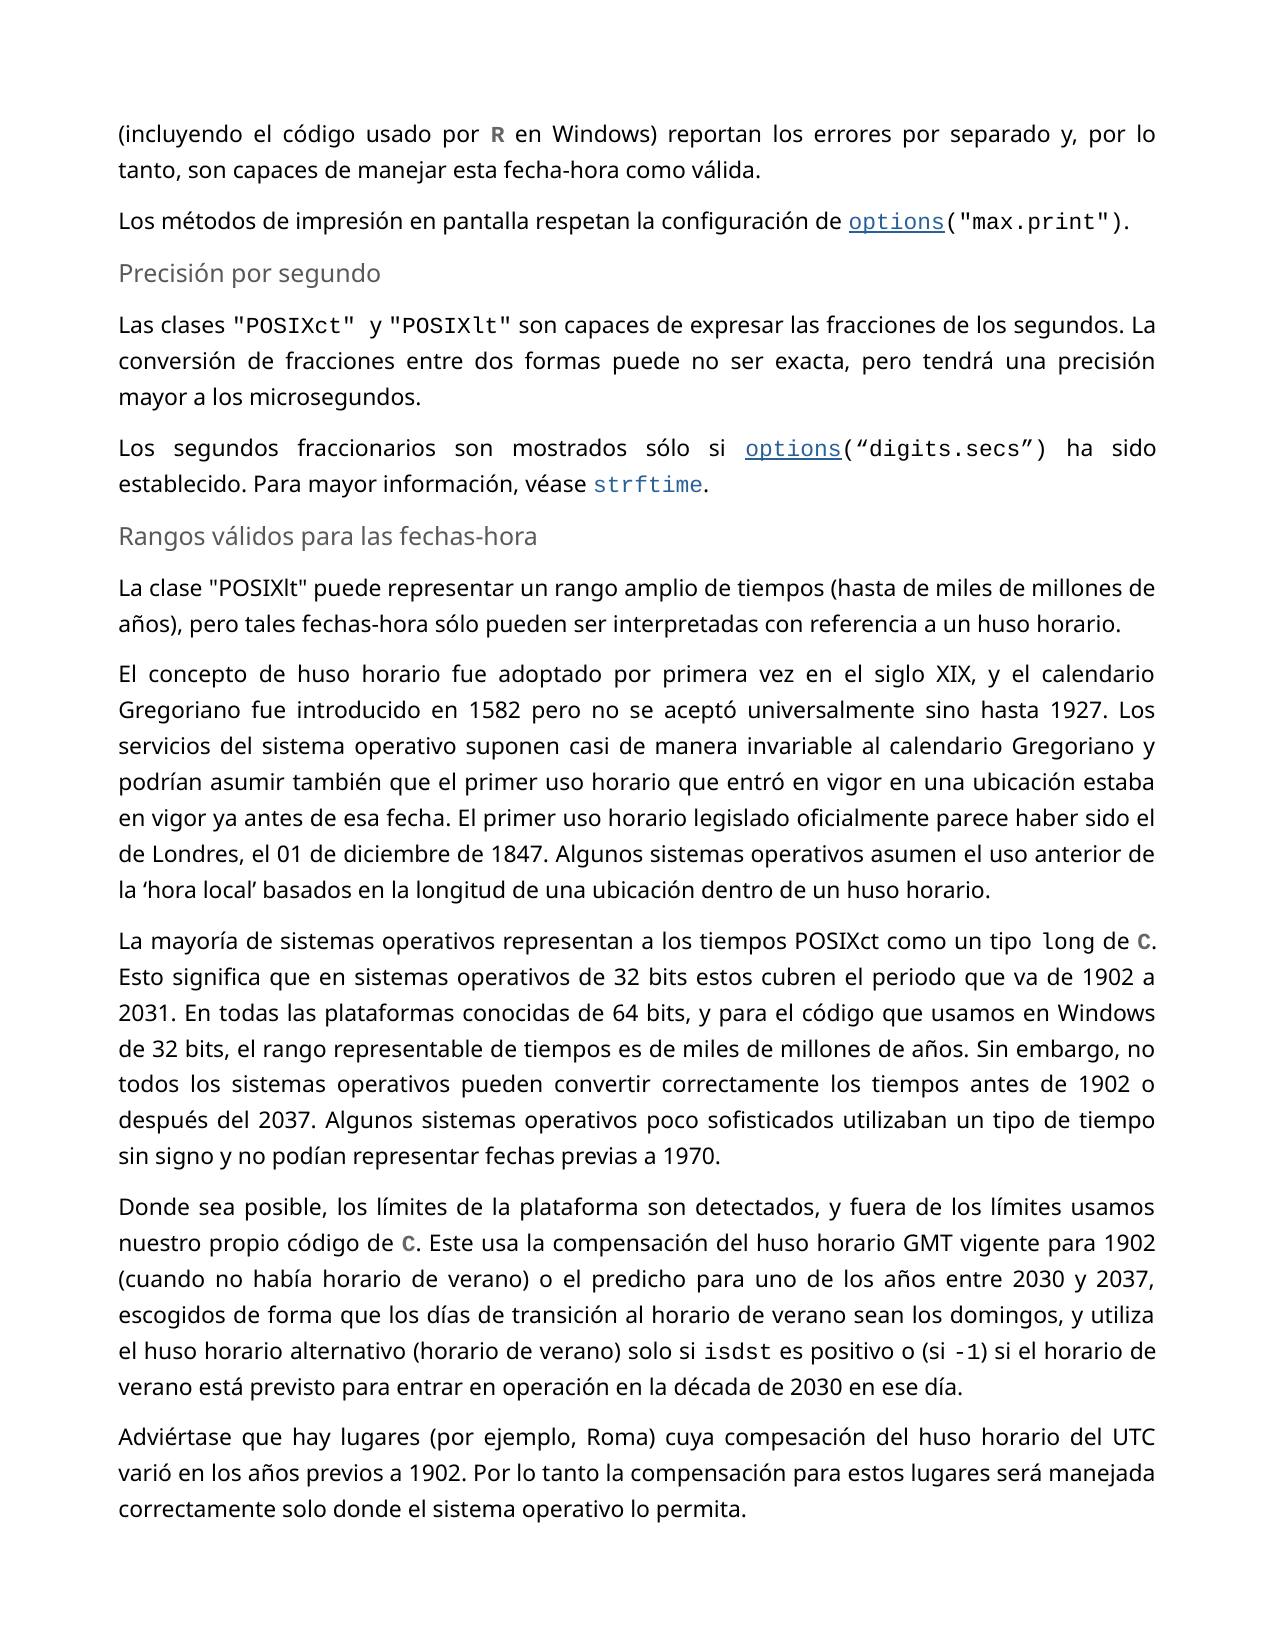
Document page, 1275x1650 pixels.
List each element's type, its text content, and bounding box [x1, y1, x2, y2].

text El concepto de huso horario fue adoptado por primera vez en el siglo XIX, y el calendario Gregoriano fue introducido en 1582 pero no se aceptó universalmente sino hasta 1927. Los servicios del sistema operativo suponen casi de manera invariable al calendario Gregoriano y podrían asumir también que el primer uso horario que entró en vigor en una ubicación estaba en vigor ya antes de esa fecha. El primer uso horario legislado oficialmente parece haber sido el de Londres, el 01 de diciembre de 1847. Algunos sistemas operativos asumen el uso anterior de la ‘hora local’ basados en la longitud de una ubicación dentro de un huso horario. [118, 658, 1157, 905]
text Adviértase que hay lugares (por ejemplo, Roma) cuya compesación del huso horario del UTC varió en los años previos a 1902. Por lo tanto la compensación para estos lugares será manejada correctamente solo donde el sistema operativo lo permita. [118, 1421, 1157, 1524]
text Los segundos fraccionarios son mostrados sólo si options(“digits.secs”) ha sido establecido. Para mayor información, véase strftime. [118, 432, 1157, 499]
text (incluyendo el código usado por R en Windows) reportan los errores por separado y, por lo tanto, son capaces de manejar esta fecha-hora como válida. [118, 118, 1157, 185]
text La clase "POSIXlt" puede representar un rango amplio de tiempos (hasta de miles de millones de años), pero tales fechas-hora sólo pueden ser interpretadas con referencia a un huso horario. [118, 572, 1157, 639]
text Rangos válidos para las fechas-hora [118, 518, 1157, 552]
text Las clases "POSIXct" y "POSIXlt" son capaces de expresar las fracciones de los segundos. La conversión de fracciones entre dos formas puede no ser exacta, pero tendrá una precisión mayor a los microsegundos. [118, 309, 1157, 412]
text Donde sea posible, los límites de la plataforma son detectados, y fuera de los límites usamos nuestro propio código de C. Este usa la compensación del huso horario GMT vigente para 1902 (cuando no había horario de verano) o el predicho para uno de los años entre 2030 y 2037, escogidos de forma que los días de transición al horario de verano sean los domingos, y utiliza el huso horario alternativo (horario de verano) solo si isdst es positivo o (si -1) si el horario de verano está previsto para entrar en operación en la década de 2030 en ese día. [118, 1191, 1157, 1402]
text Precisión por segundo [118, 255, 1157, 289]
text Los métodos de impresión en pantalla respetan la configuración de options("max.print"). [118, 205, 1157, 236]
text La mayoría de sistemas operativos representan a los tiempos POSIXct como un tipo long de C. Esto significa que en sistemas operativos de 32 bits estos cubren el periodo que va de 1902 a 2031. En todas las plataformas conocidas de 64 bits, y para el código que usamos en Windows de 32 bits, el rango representable de tiempos es de miles de millones de años. Sin embargo, no todos los sistemas operativos pueden convertir correctamente los tiempos antes de 1902 o después del 2037. Algunos sistemas operativos poco sofisticados utilizaban un tipo de tiempo sin signo y no podían representar fechas previas a 1970. [118, 924, 1157, 1172]
